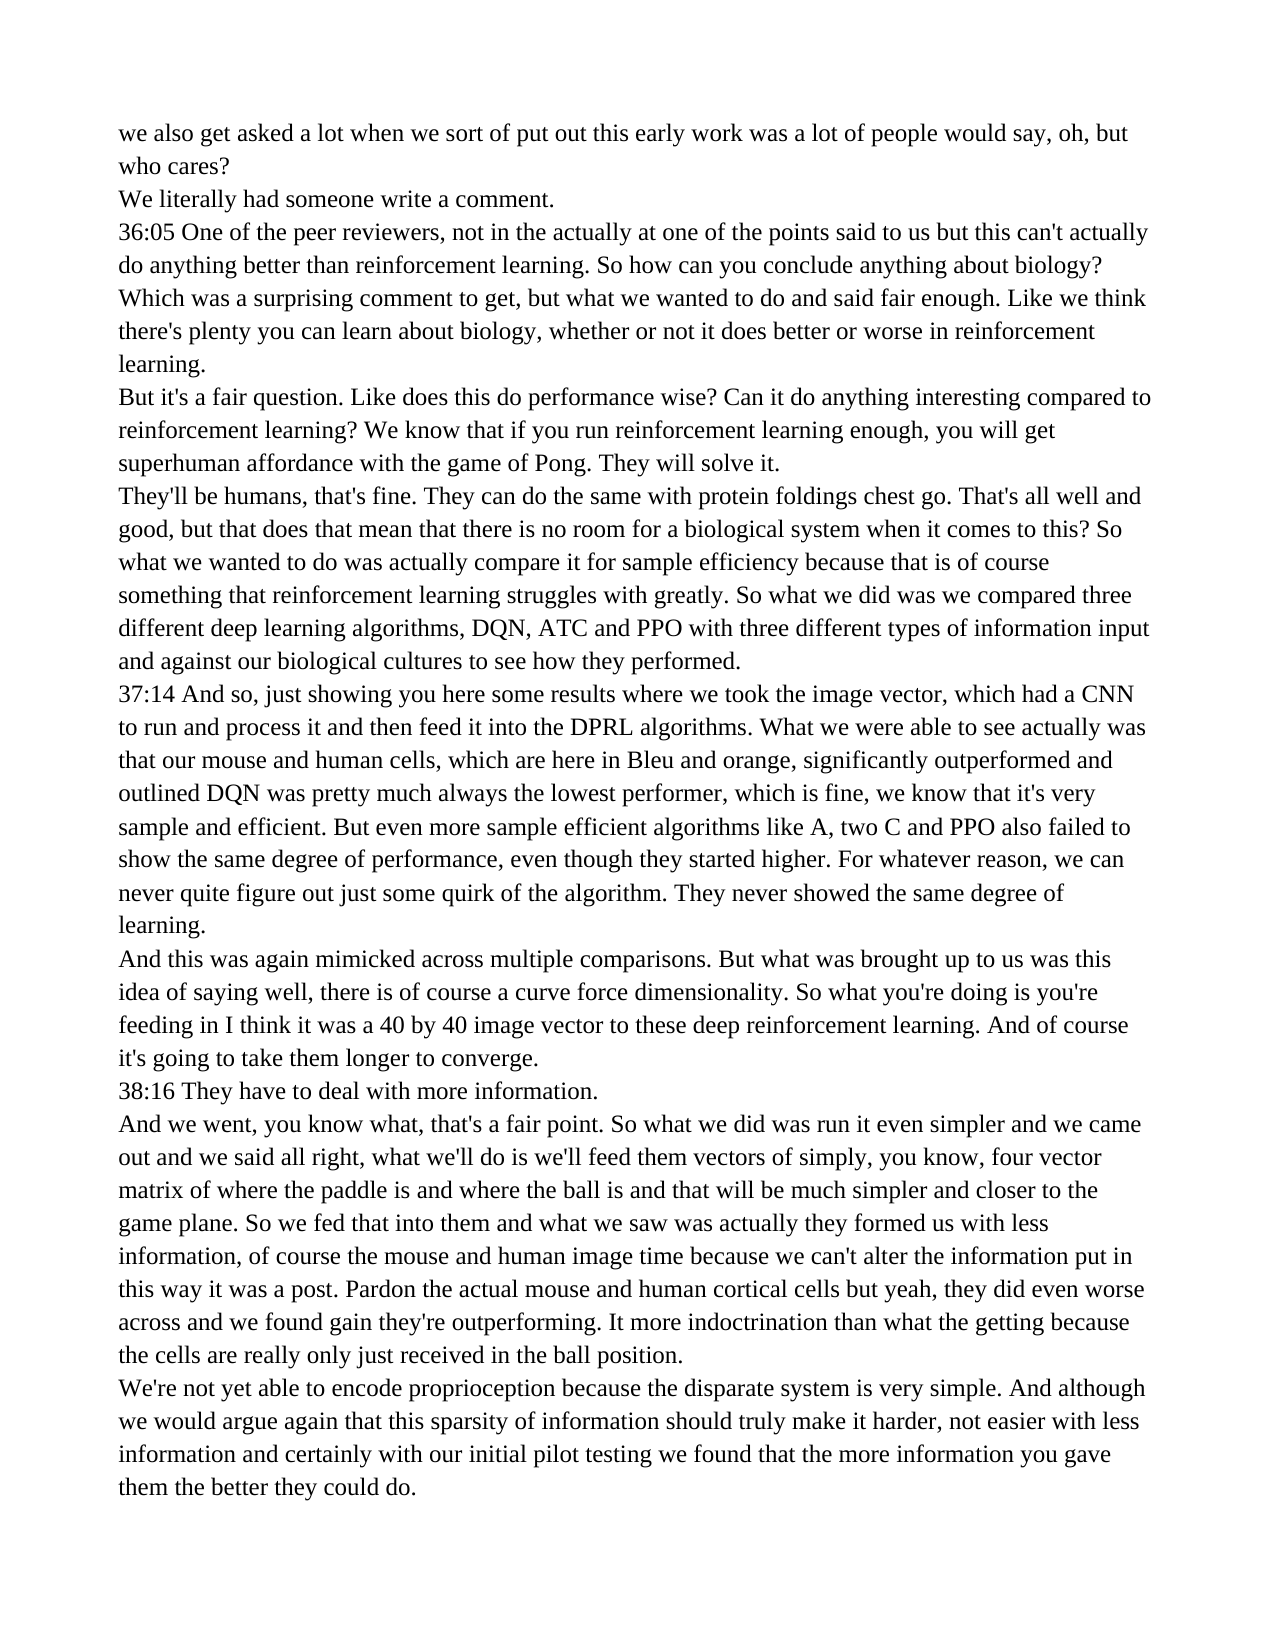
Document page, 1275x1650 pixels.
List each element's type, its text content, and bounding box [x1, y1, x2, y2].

text And we went, you know what, that's a fair point. So what we did was run it even simpler and we came out and we said all right, what we'll do is we'll feed them vectors of simply, you know, four vector matrix of where the paddle is and where the ball is and that will be much simpler and closer to the game plane. So we fed that into them and what we saw was actually they formed us with less information, of course the mouse and human image time because we can't alter the information put in this way it was a post. Pardon the actual mouse and human cortical cells but yeah, they did even worse across and we found gain they're outperforming. It more indoctrination than what the getting because the cells are really only just received in the ball position. [118, 1109, 1157, 1369]
text 37:14 And so, just showing you here some results where we took the image vector, which had a CNN to run and process it and then feed it into the DPRL algorithms. What we were able to see actually was that our mouse and human cells, which are here in Bleu and orange, significantly outperformed and outlined DQN was pretty much always the lowest performer, which is fine, we know that it's very sample and efficient. But even more sample efficient algorithms like A, two C and PPO also failed to show the same degree of performance, even though they started higher. For whatever reason, we can never quite figure out just some quirk of the algorithm. They never showed the same degree of learning. [118, 679, 1157, 939]
text We're not yet able to encode proprioception because the disparate system is very simple. And although we would argue again that this sparsity of information should truly make it harder, not easier with less information and certainly with our initial pilot testing we found that the more information you gave them the better they could do. [118, 1373, 1157, 1501]
text 38:16 They have to deal with more information. [118, 1076, 1157, 1104]
text we also get asked a lot when we sort of put out this early work was a lot of people would say, oh, but who cares? [118, 118, 1157, 180]
text And this was again mimicked across multiple comparisons. But what was brought up to us was this idea of saying well, there is of course a curve force dimensionality. So what you're doing is you're feeding in I think it was a 40 by 40 image vector to these deep reinforcement learning. And of course it's going to take them longer to converge. [118, 944, 1157, 1071]
text 36:05 One of the peer reviewers, not in the actually at one of the points said to us but this can't actually do anything better than reinforcement learning. So how can you conclude anything about biology? Which was a surprising comment to get, but what we wanted to do and said fair enough. Like we think there's plenty you can learn about biology, whether or not it does better or worse in reinforcement learning. [118, 217, 1157, 378]
text But it's a fair question. Like does this do performance wise? Can it do anything interesting compared to reinforcement learning? We know that if you run reinforcement learning enough, you will get superhuman affordance with the game of Pong. They will solve it. [118, 382, 1157, 477]
text They'll be humans, that's fine. They can do the same with protein foldings chest go. That's all well and good, but that does that mean that there is no room for a biological system when it comes to this? So what we wanted to do was actually compare it for sample efficiency because that is of course something that reinforcement learning struggles with greatly. So what we did was we compared three different deep learning algorithms, DQN, ATC and PPO with three different types of information input and against our biological cultures to see how they performed. [118, 481, 1157, 675]
text We literally had someone write a comment. [118, 184, 1157, 213]
